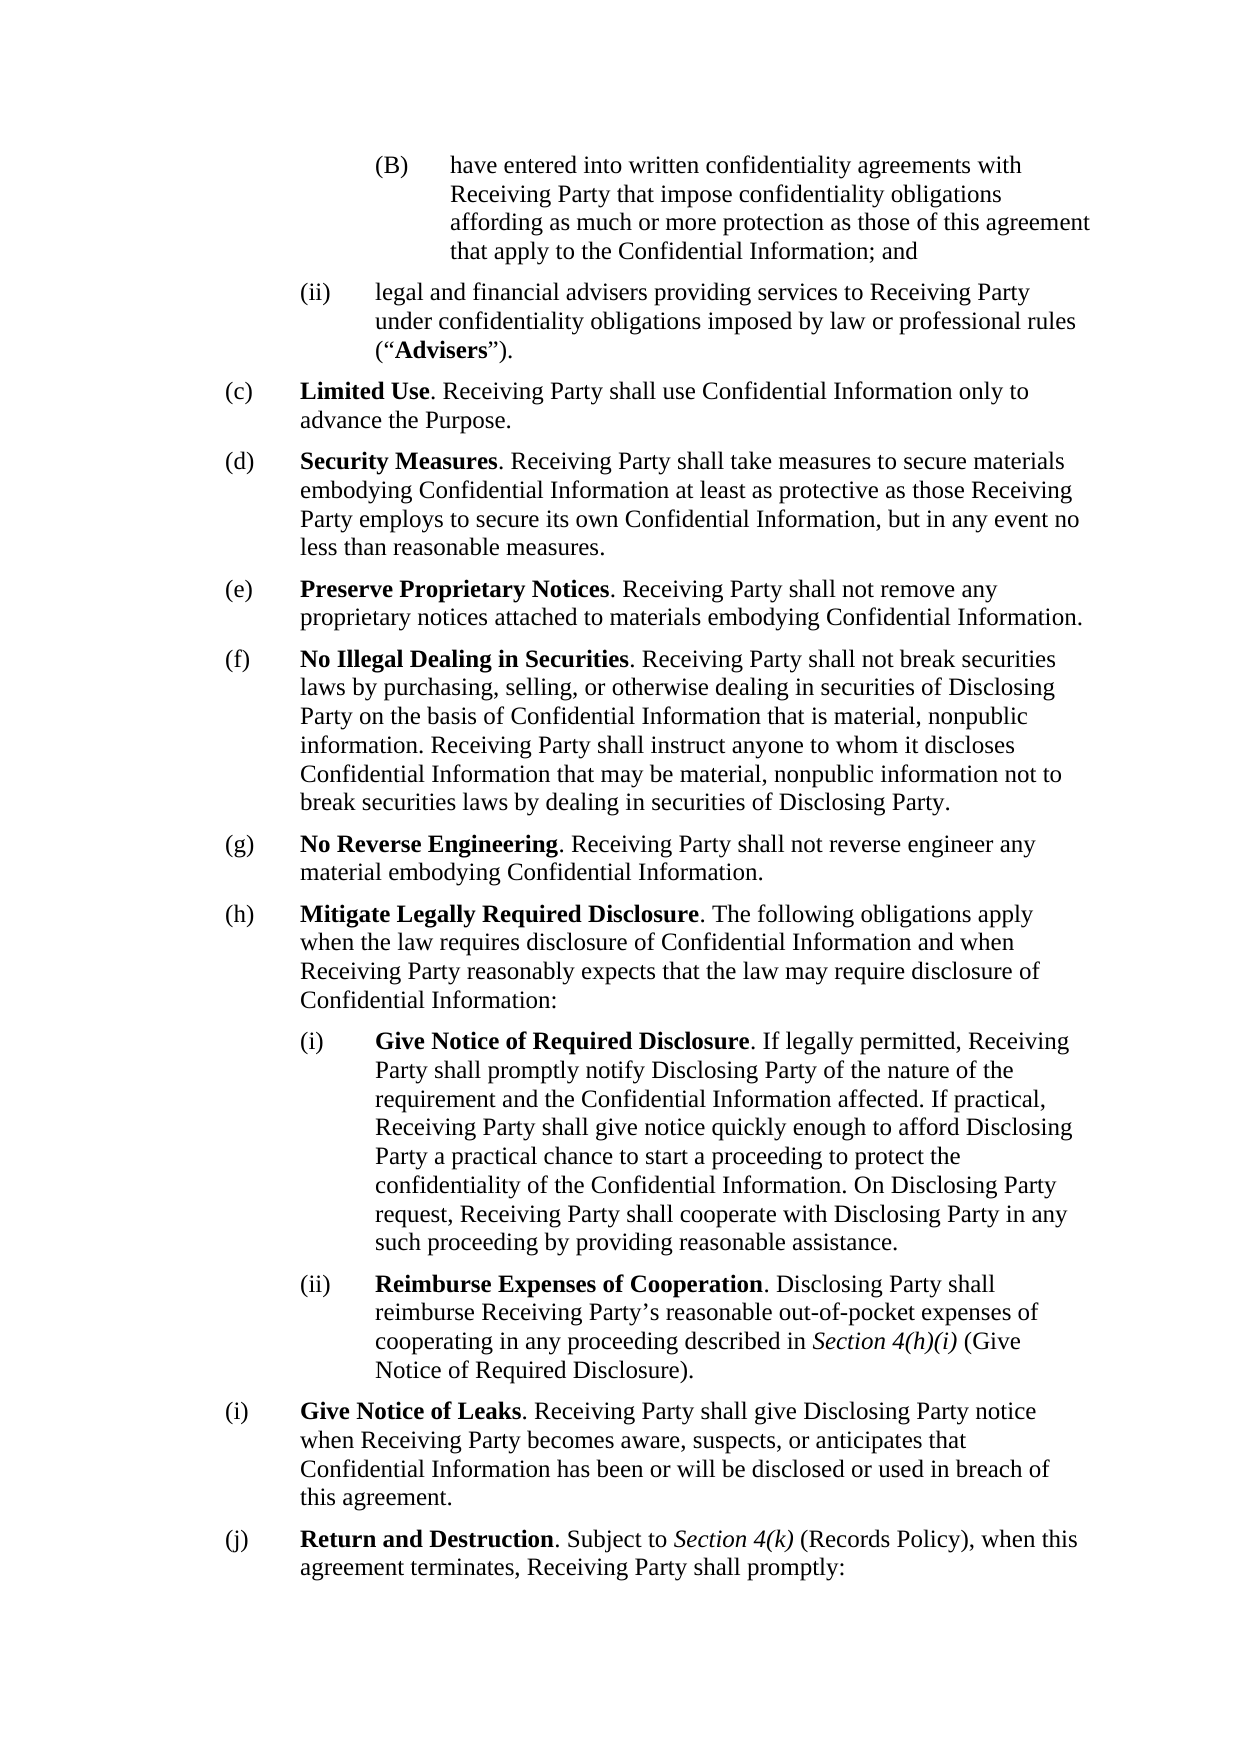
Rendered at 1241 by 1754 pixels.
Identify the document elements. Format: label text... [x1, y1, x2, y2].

text (e) Preserve Proprietary Notices. Receiving Party shall not remove any proprietary notices attached to materials embodying Confidential Information. [225, 574, 1090, 631]
text (i) Give Notice of Leaks. Receiving Party shall give Disclosing Party notice when Receiving Party becomes aware, suspects, or anticipates that Confidential Information has been or will be disclosed or used in breach of this agreement. [225, 1396, 1090, 1511]
text (ii) legal and financial advisers providing services to Receiving Party under confidentiality obligations imposed by law or professional rules (“Advisers”). [300, 277, 1090, 364]
text (c) Limited Use. Receiving Party shall use Confidential Information only to advance the Purpose. [225, 376, 1090, 434]
text (B) have entered into written confidentiality agreements with Receiving Party that impose confidentiality obligations affording as much or more protection as those of this agreement that apply to the Confidential Information; and [375, 150, 1090, 265]
text (i) Give Notice of Required Disclosure. If legally permitted, Receiving Party shall promptly notify Disclosing Party of the nature of the requirement and the Confidential Information affected. If practical, Receiving Party shall give notice quickly enough to afford Disclosing Party a practical chance to start a proceeding to protect the confidentiality of the Confidential Information. On Disclosing Party request, Receiving Party shall cooperate with Disclosing Party in any such proceeding by providing reasonable assistance. [300, 1026, 1090, 1256]
text (f) No Illegal Dealing in Securities. Receiving Party shall not break securities laws by purchasing, selling, or otherwise dealing in securities of Disclosing Party on the basis of Confidential Information that is material, nonpublic information. Receiving Party shall instruct anyone to whom it discloses Confidential Information that may be material, nonpublic information not to break securities laws by dealing in securities of Disclosing Party. [225, 644, 1090, 816]
text (j) Return and Destruction. Subject to Section 4(k) (Records Policy), when this agreement terminates, Receiving Party shall promptly: [225, 1524, 1090, 1581]
text (ii) Reimburse Expenses of Cooperation. Disclosing Party shall reimburse Receiving Party’s reasonable out-of-pocket expenses of cooperating in any proceeding described in Section 4(h)(i) (Give Notice of Required Disclosure). [300, 1269, 1090, 1384]
text (d) Security Measures. Receiving Party shall take measures to secure materials embodying Confidential Information at least as protective as those Receiving Party employs to secure its own Confidential Information, but in any event no less than reasonable measures. [225, 446, 1090, 561]
text (h) Mitigate Legally Required Disclosure. The following obligations apply when the law requires disclosure of Confidential Information and when Receiving Party reasonably expects that the law may require disclosure of Confidential Information: [225, 899, 1090, 1014]
text (g) No Reverse Engineering. Receiving Party shall not reverse engineer any material embodying Confidential Information. [225, 829, 1090, 886]
